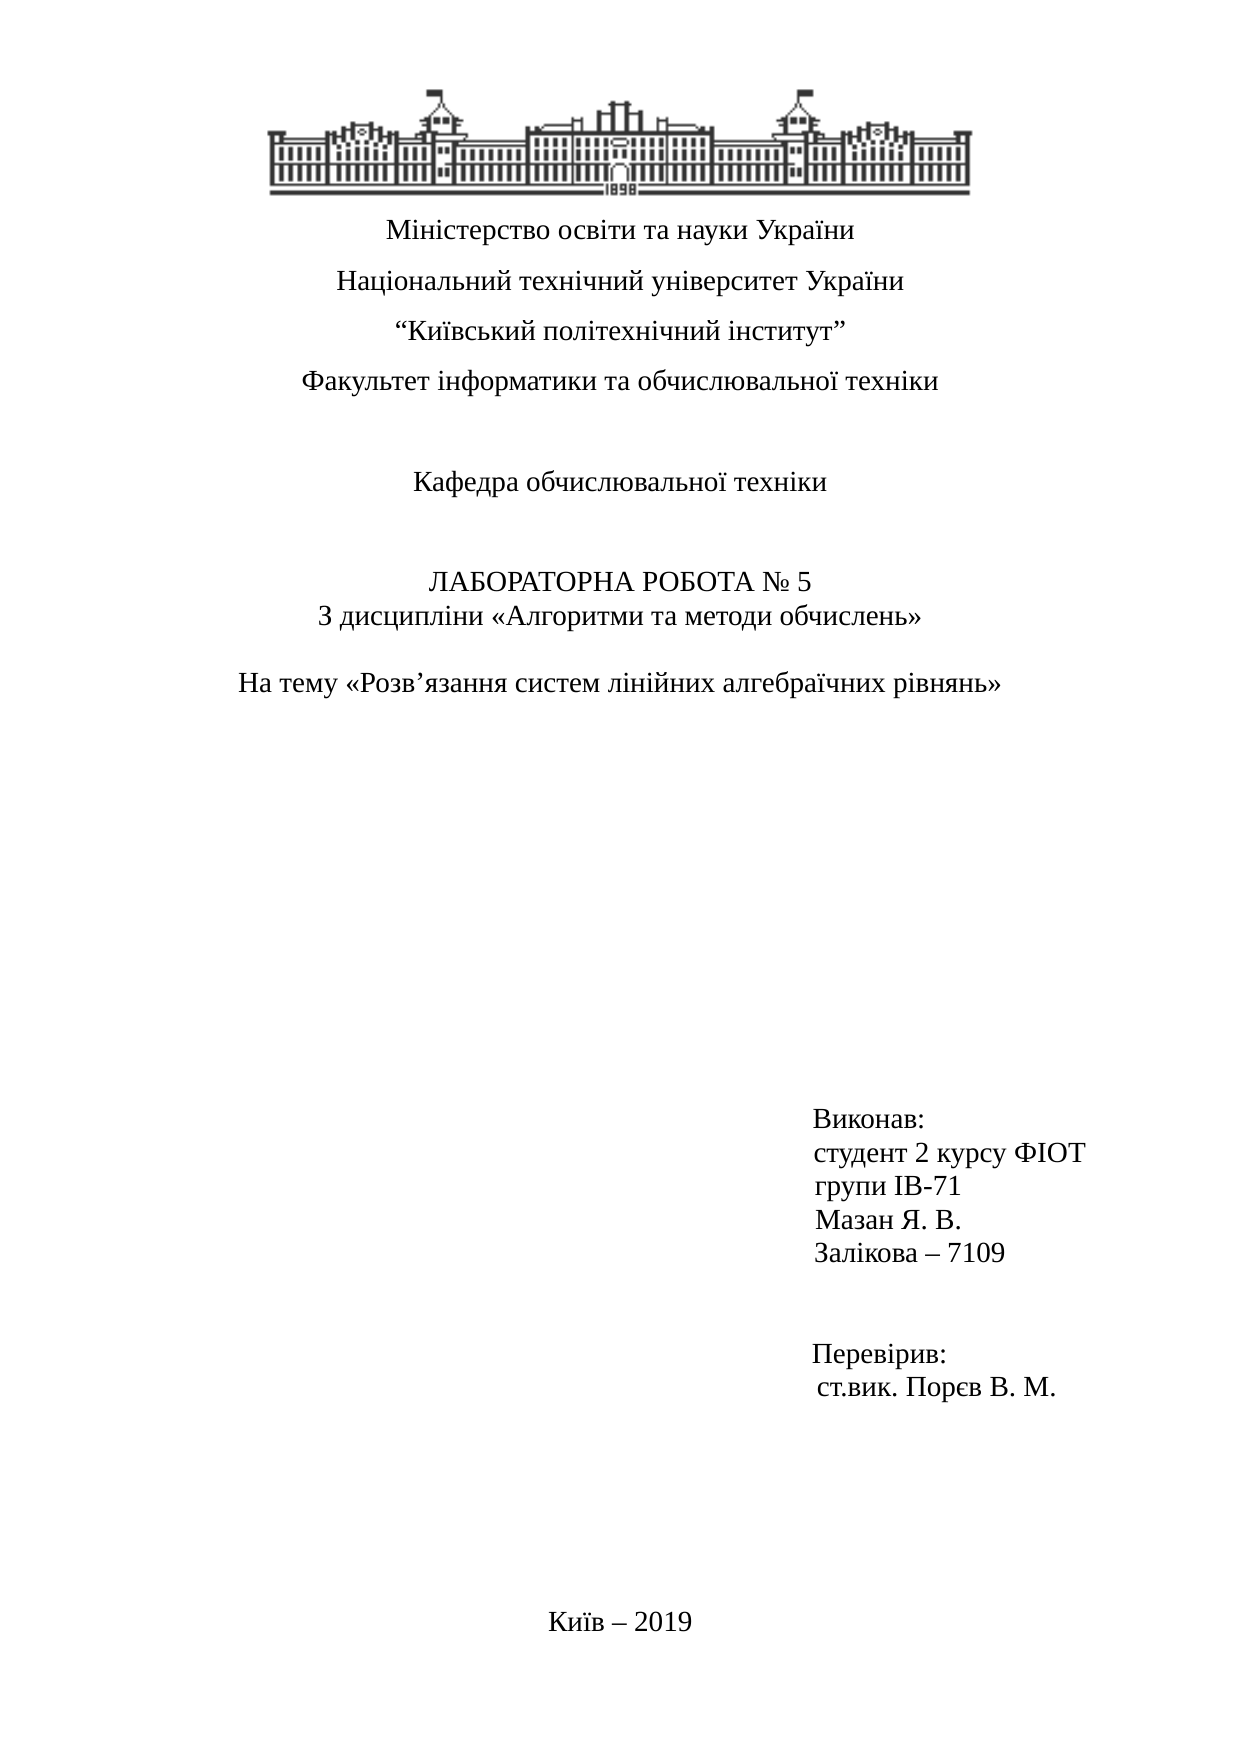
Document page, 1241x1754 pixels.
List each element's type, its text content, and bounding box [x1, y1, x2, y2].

text Національний технічний університет України [118, 263, 1122, 296]
text З дисципліни «Алгоритми та методи обчислень» [118, 598, 1122, 632]
text Факультет інформатики та обчислювальної техніки [118, 363, 1122, 397]
text Перевірив: [118, 1336, 1122, 1369]
text Мазан Я. В. [118, 1202, 1122, 1235]
text Виконав: [118, 1101, 1122, 1135]
text “Київський політехнічний інститут” [118, 313, 1122, 347]
text ЛАБОРАТОРНА РОБОТА № 5 [118, 564, 1122, 598]
text студент 2 курсу ФІОТ [118, 1135, 1122, 1168]
text На тему «Розв’язання систем лінійних алгебраїчних рівнянь» [118, 665, 1122, 699]
text ст.вик. Порєв В. М. [118, 1369, 1122, 1403]
text Міністерство освіти та науки України [118, 212, 1122, 246]
text групи ІВ-71 [118, 1168, 1122, 1202]
text Залікова – 7109 [118, 1235, 1122, 1269]
text Кафедра обчислювальної техніки [118, 464, 1122, 497]
text Київ – 2019 [118, 1604, 1122, 1638]
